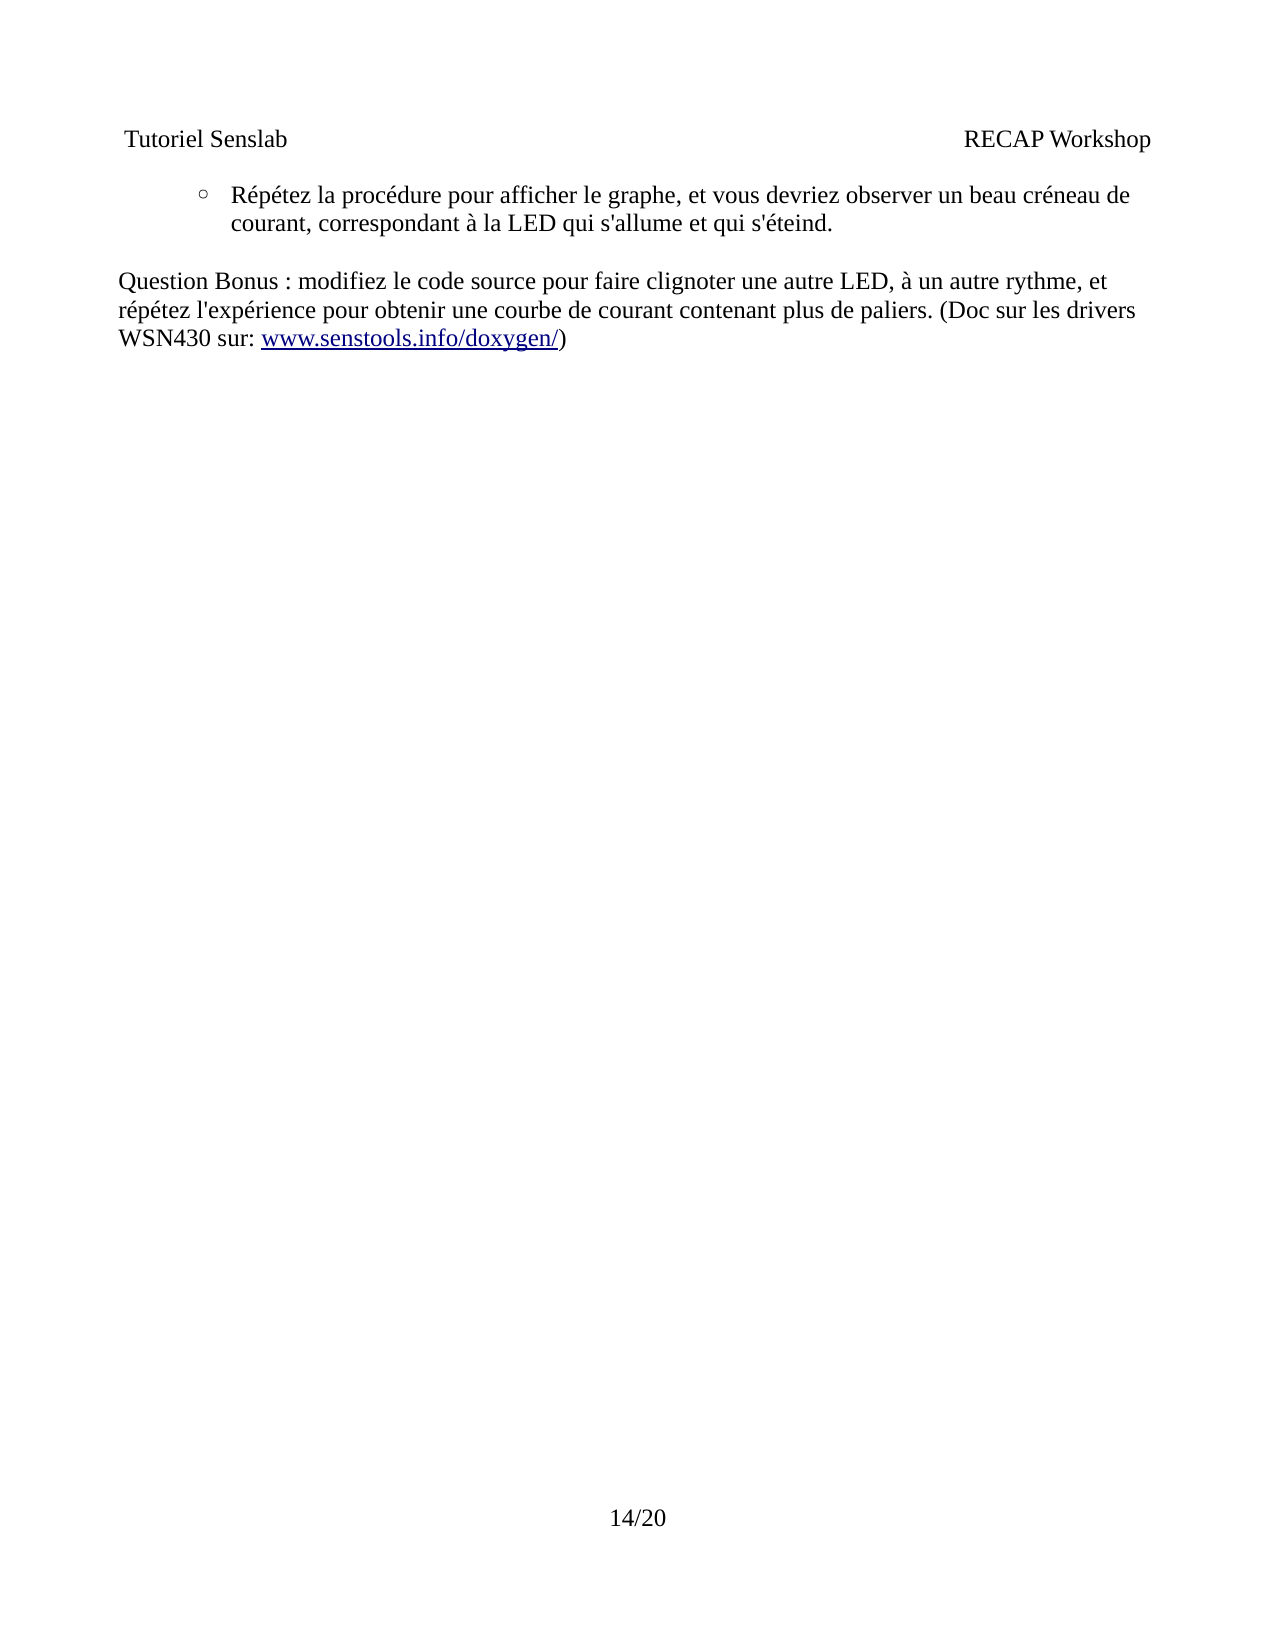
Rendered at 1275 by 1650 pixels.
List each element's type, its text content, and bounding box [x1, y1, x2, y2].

text Question Bonus : modifiez le code source pour faire clignoter une autre LED, à un autre rythme, et répétez l'expérience pour obtenir une courbe de courant contenant plus de paliers. (Doc sur les drivers WSN430 sur: www.senstools.info/doxygen/) [118, 266, 1157, 352]
list Répétez la procédure pour afficher le graphe, et vous devriez observer un beau créneau de courant, correspondant à la LED qui s'allume et qui s'éteind. [193, 180, 1157, 237]
